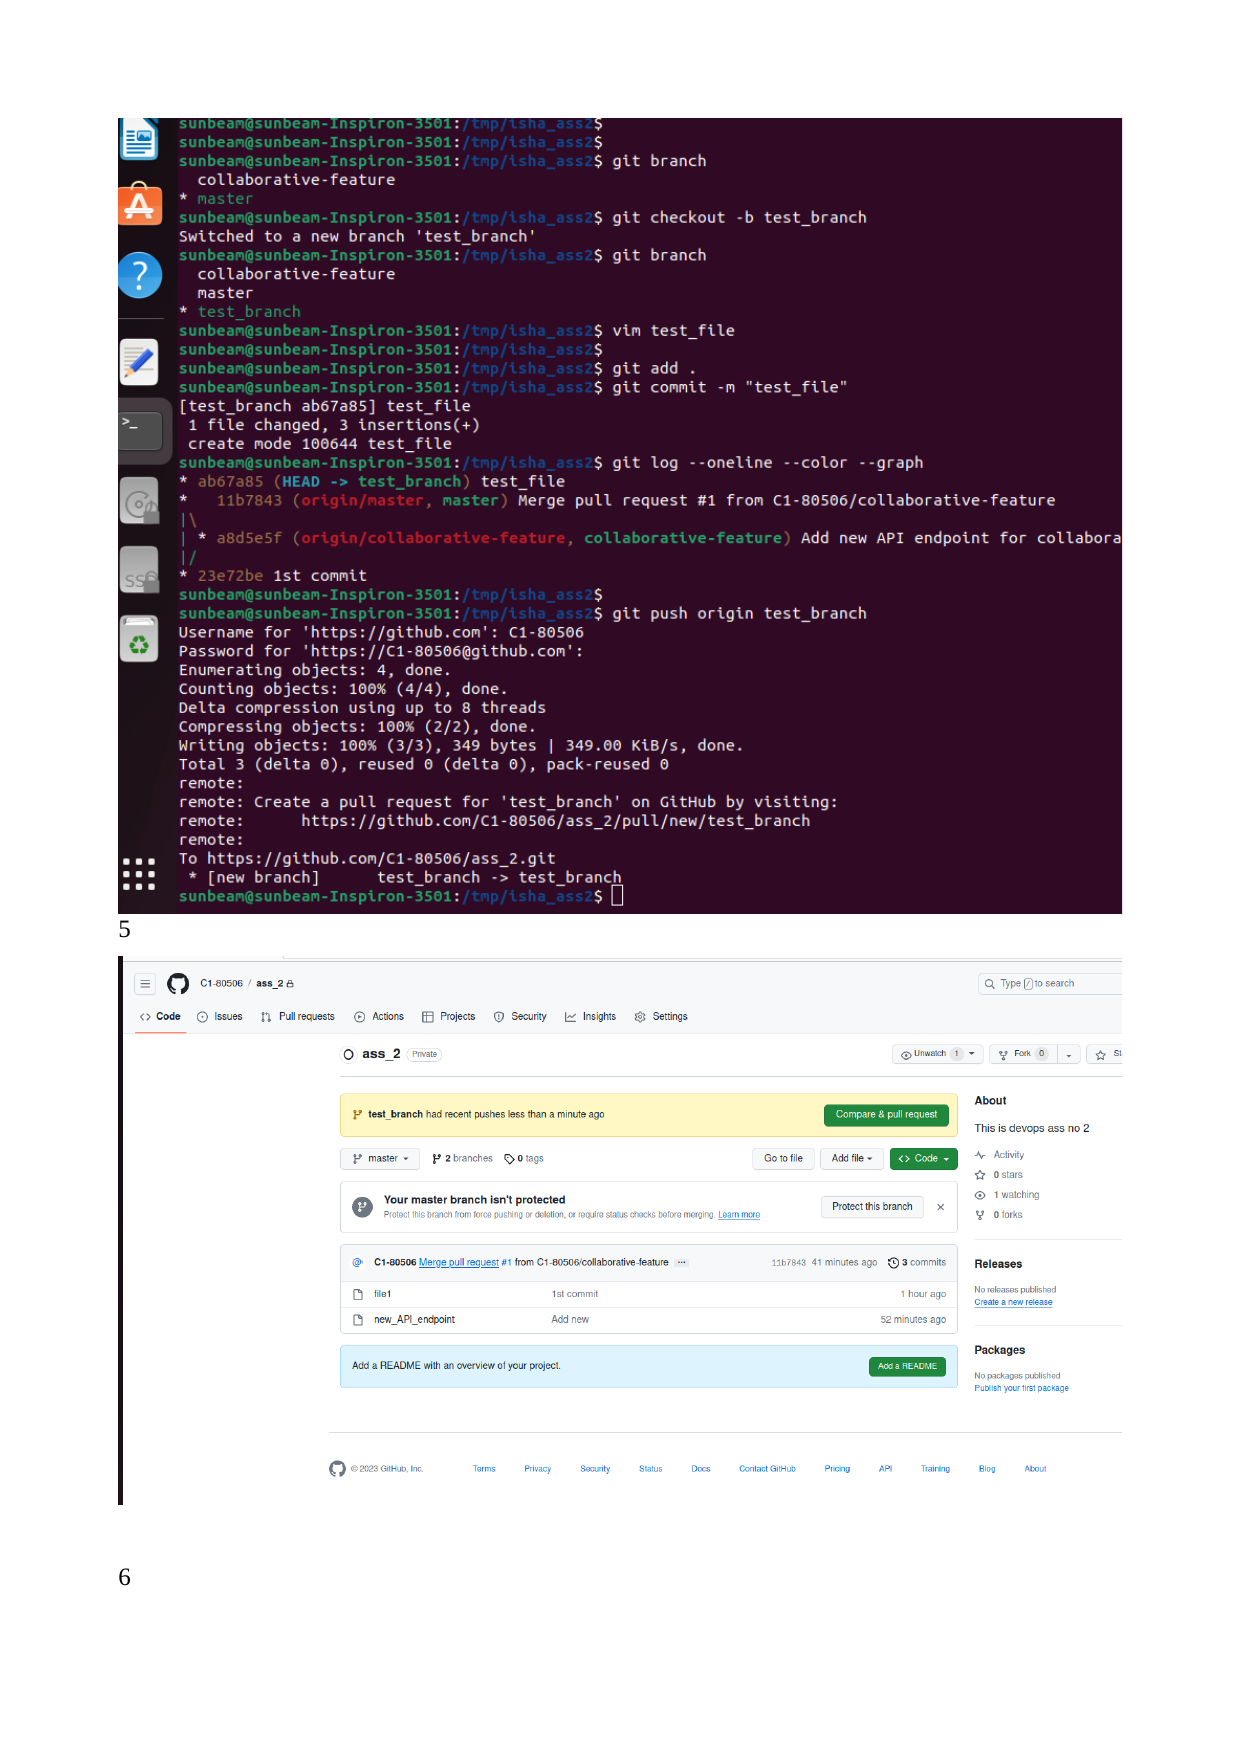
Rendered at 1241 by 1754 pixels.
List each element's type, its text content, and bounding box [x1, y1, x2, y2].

text 5 [118, 914, 1122, 942]
text 6 [118, 1562, 1122, 1591]
picture [118, 956, 1123, 1505]
picture [118, 118, 1123, 914]
